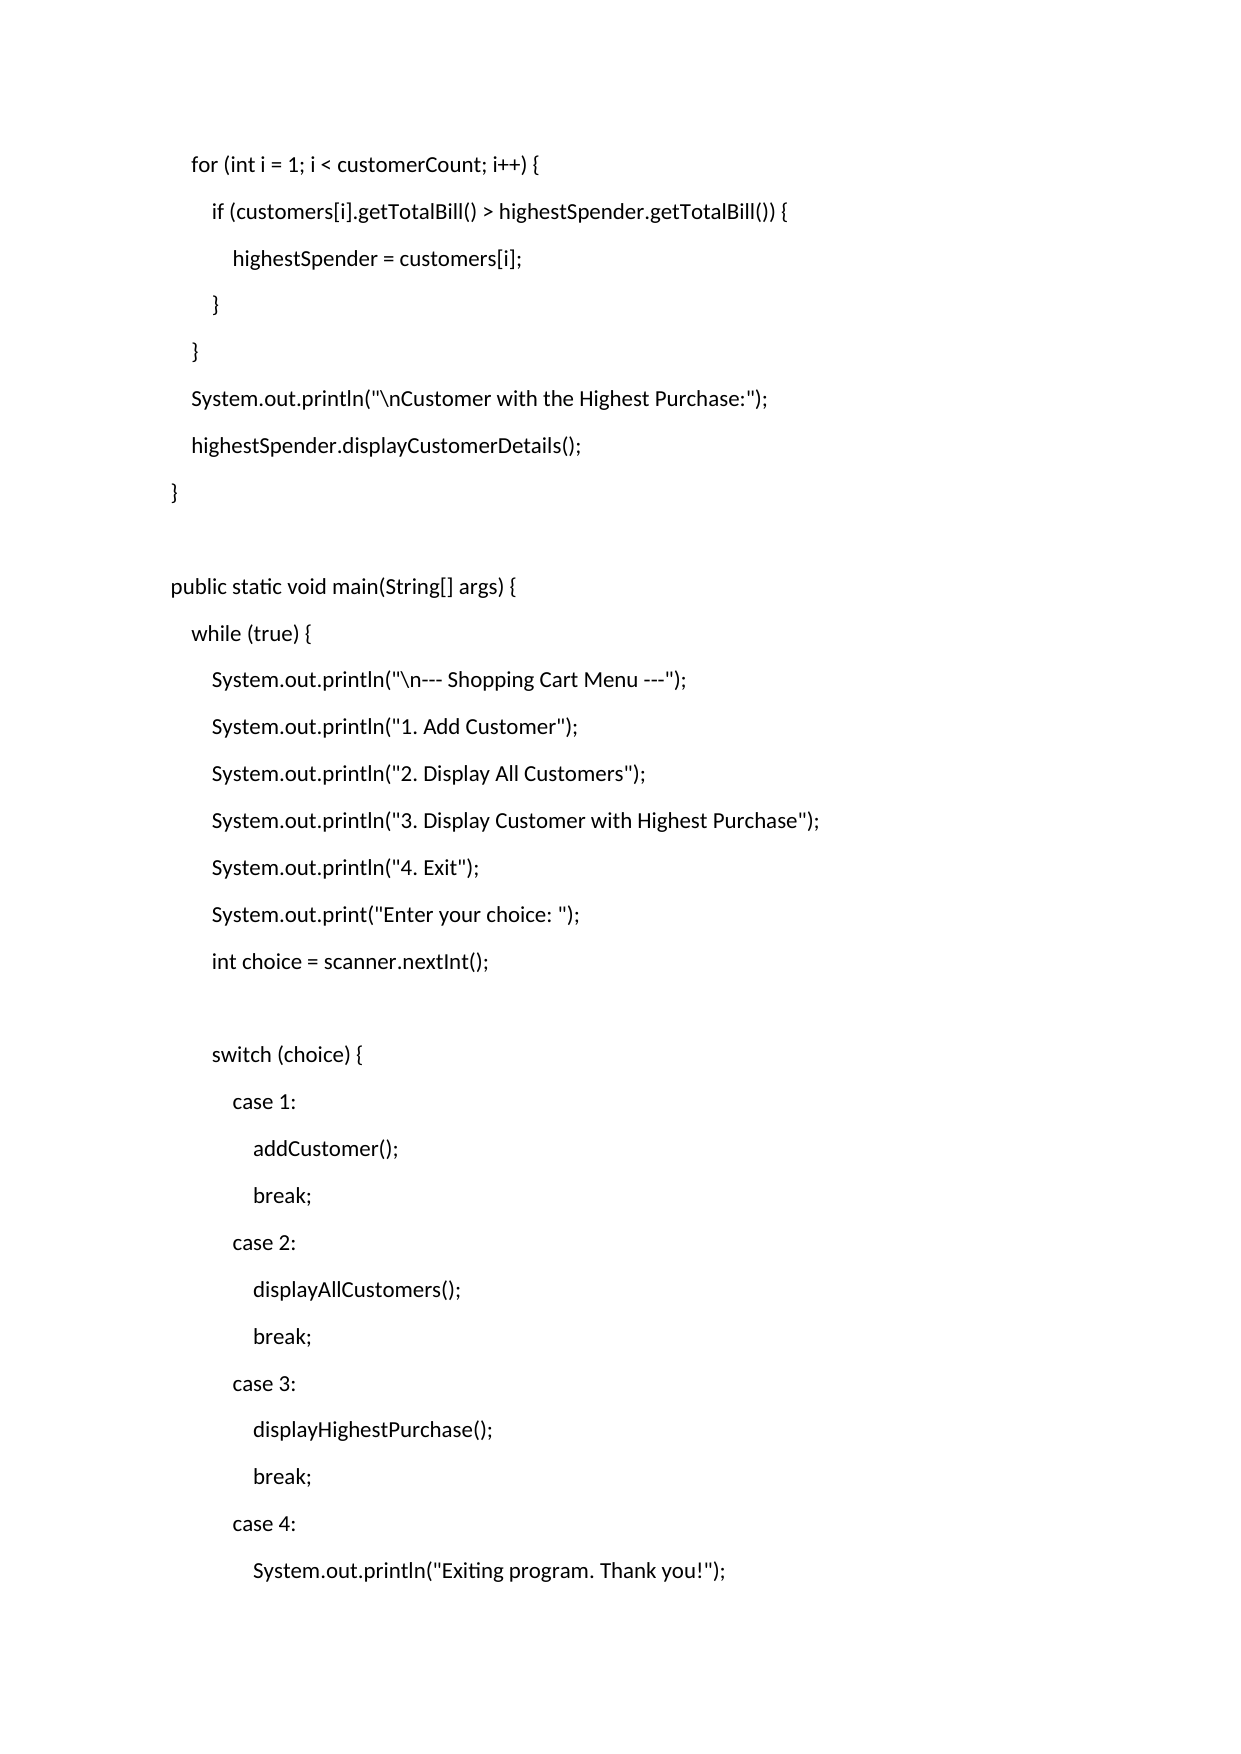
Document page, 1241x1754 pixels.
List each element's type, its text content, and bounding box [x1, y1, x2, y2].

text } [150, 291, 1090, 319]
text while (true) { [150, 619, 1090, 647]
text addCustomer(); [150, 1134, 1090, 1162]
text System.out.println("\nCustomer with the Highest Purchase:"); [150, 384, 1090, 412]
text } [150, 478, 1090, 506]
text System.out.println("2. Display All Customers"); [150, 759, 1090, 787]
text case 3: [150, 1369, 1090, 1397]
text case 1: [150, 1087, 1090, 1116]
text if (customers[i].getTotalBill() > highestSpender.getTotalBill()) { [150, 197, 1090, 225]
text break; [150, 1181, 1090, 1209]
text System.out.println("1. Add Customer"); [150, 712, 1090, 741]
text displayHighestPurchase(); [150, 1416, 1090, 1444]
text System.out.println("Exiting program. Thank you!"); [150, 1556, 1090, 1584]
text break; [150, 1462, 1090, 1491]
text int choice = scanner.nextInt(); [150, 947, 1090, 975]
text public static void main(String[] args) { [150, 572, 1090, 600]
text System.out.println("4. Exit"); [150, 853, 1090, 881]
text switch (choice) { [150, 1041, 1090, 1069]
text highestSpender.displayCustomerDetails(); [150, 431, 1090, 459]
text case 4: [150, 1509, 1090, 1537]
text break; [150, 1322, 1090, 1350]
text for (int i = 1; i < customerCount; i++) { [150, 150, 1090, 178]
text System.out.print("Enter your choice: "); [150, 900, 1090, 928]
text case 2: [150, 1228, 1090, 1256]
text System.out.println("3. Display Customer with Highest Purchase"); [150, 806, 1090, 834]
text highestSpender = customers[i]; [150, 244, 1090, 272]
text System.out.println("\n--- Shopping Cart Menu ---"); [150, 666, 1090, 694]
text displayAllCustomers(); [150, 1275, 1090, 1303]
text } [150, 337, 1090, 366]
